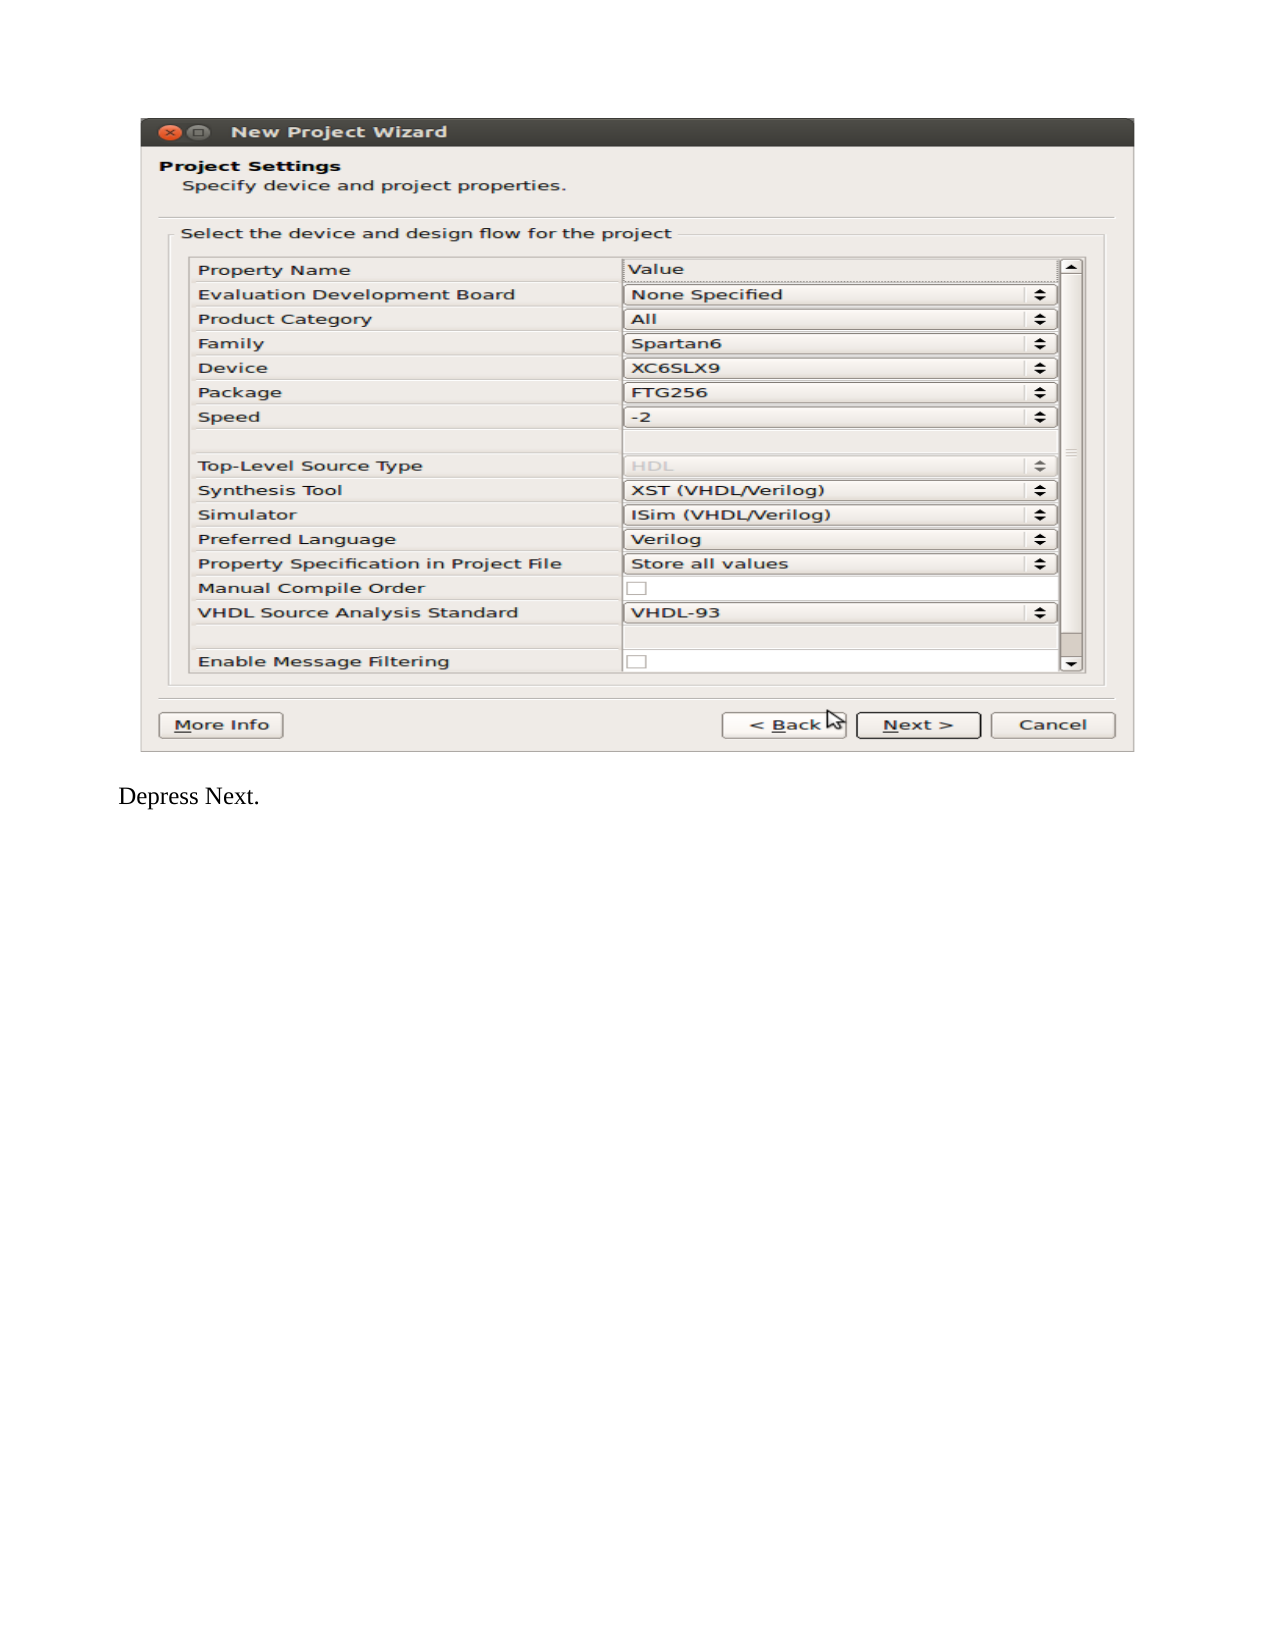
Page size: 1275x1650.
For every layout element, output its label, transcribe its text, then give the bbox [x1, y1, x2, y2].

picture [140, 118, 1135, 752]
text Depress Next. [118, 781, 1157, 809]
